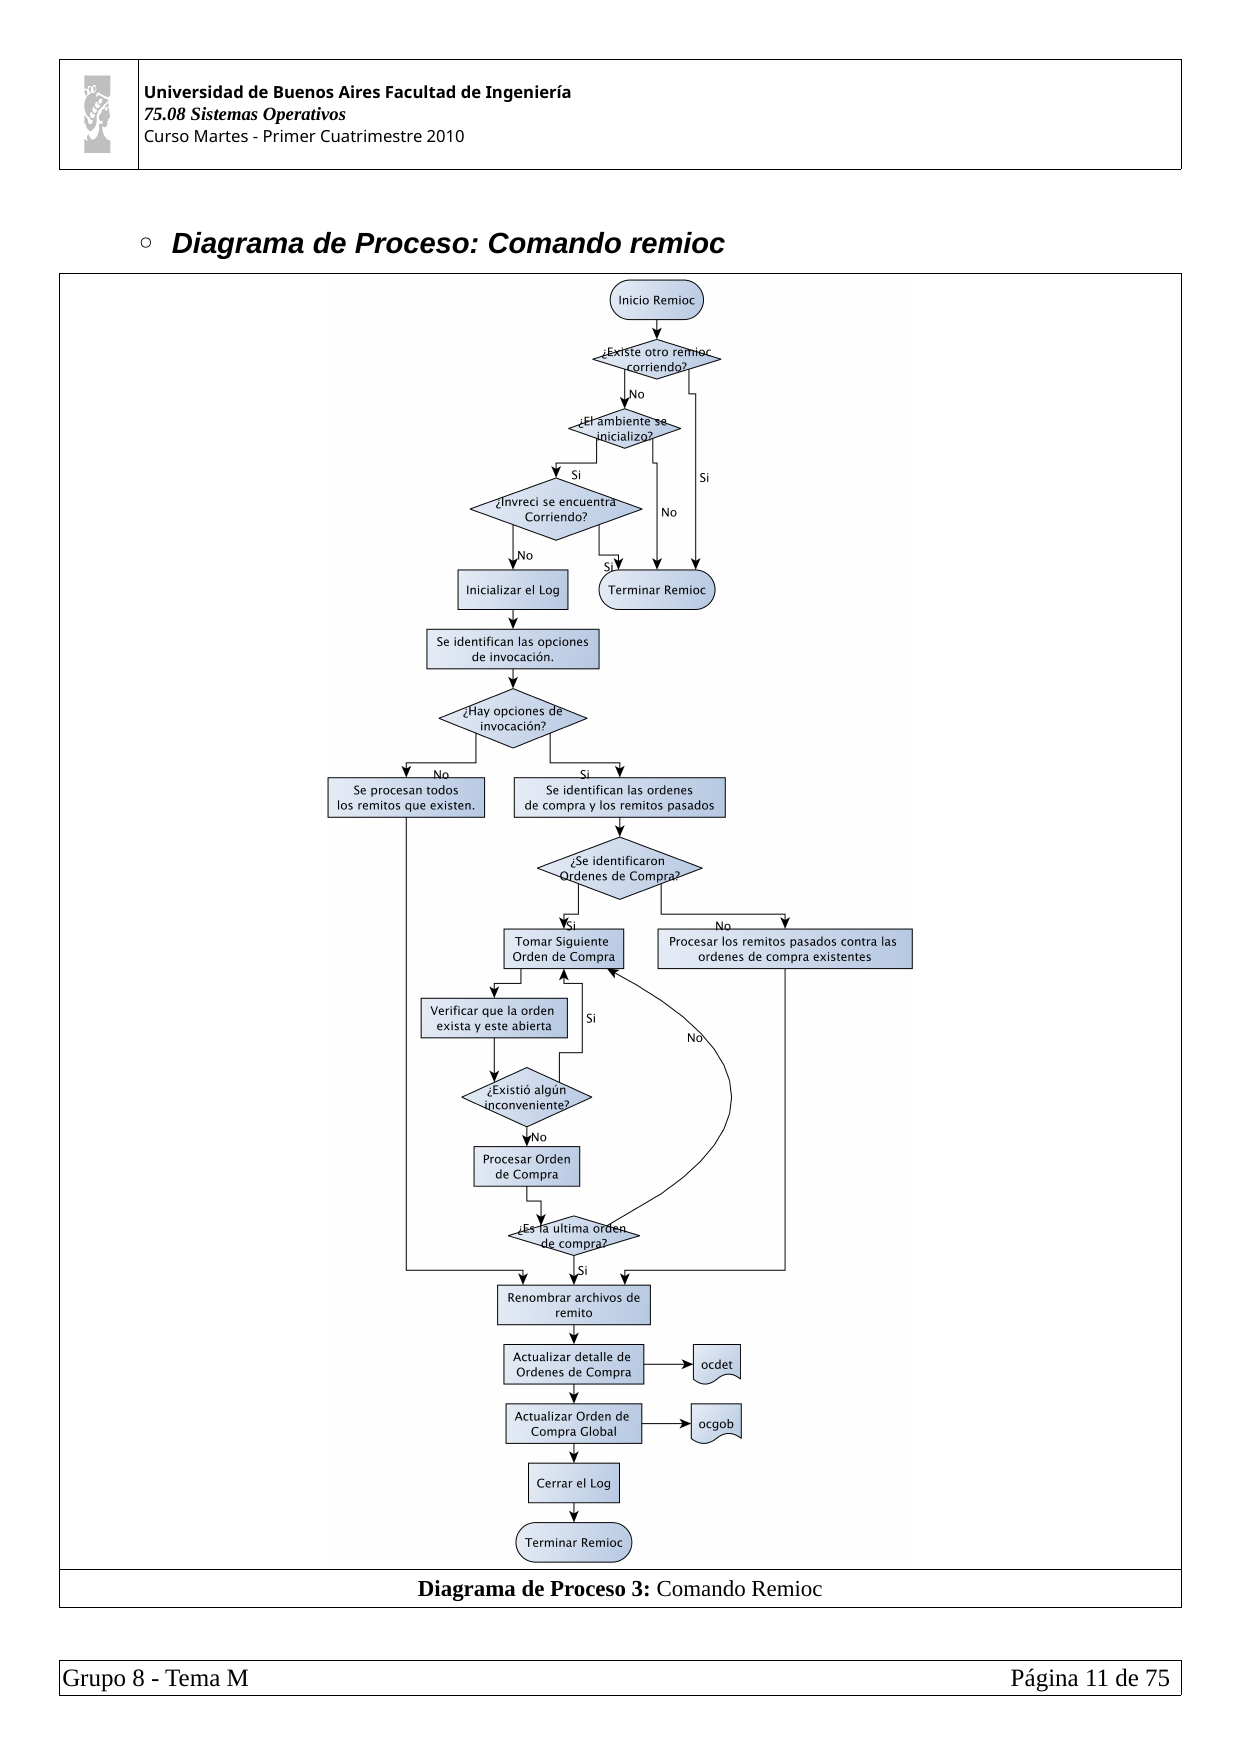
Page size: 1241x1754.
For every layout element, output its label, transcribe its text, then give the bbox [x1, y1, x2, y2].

table_header [60, 274, 1181, 1569]
subtitle Diagrama de Proceso: Comando remioc [134, 226, 1181, 260]
picture [83, 73, 114, 155]
picture [326, 278, 915, 1564]
table_cell Diagrama de Proceso 3: Comando Remioc [60, 1570, 1181, 1607]
